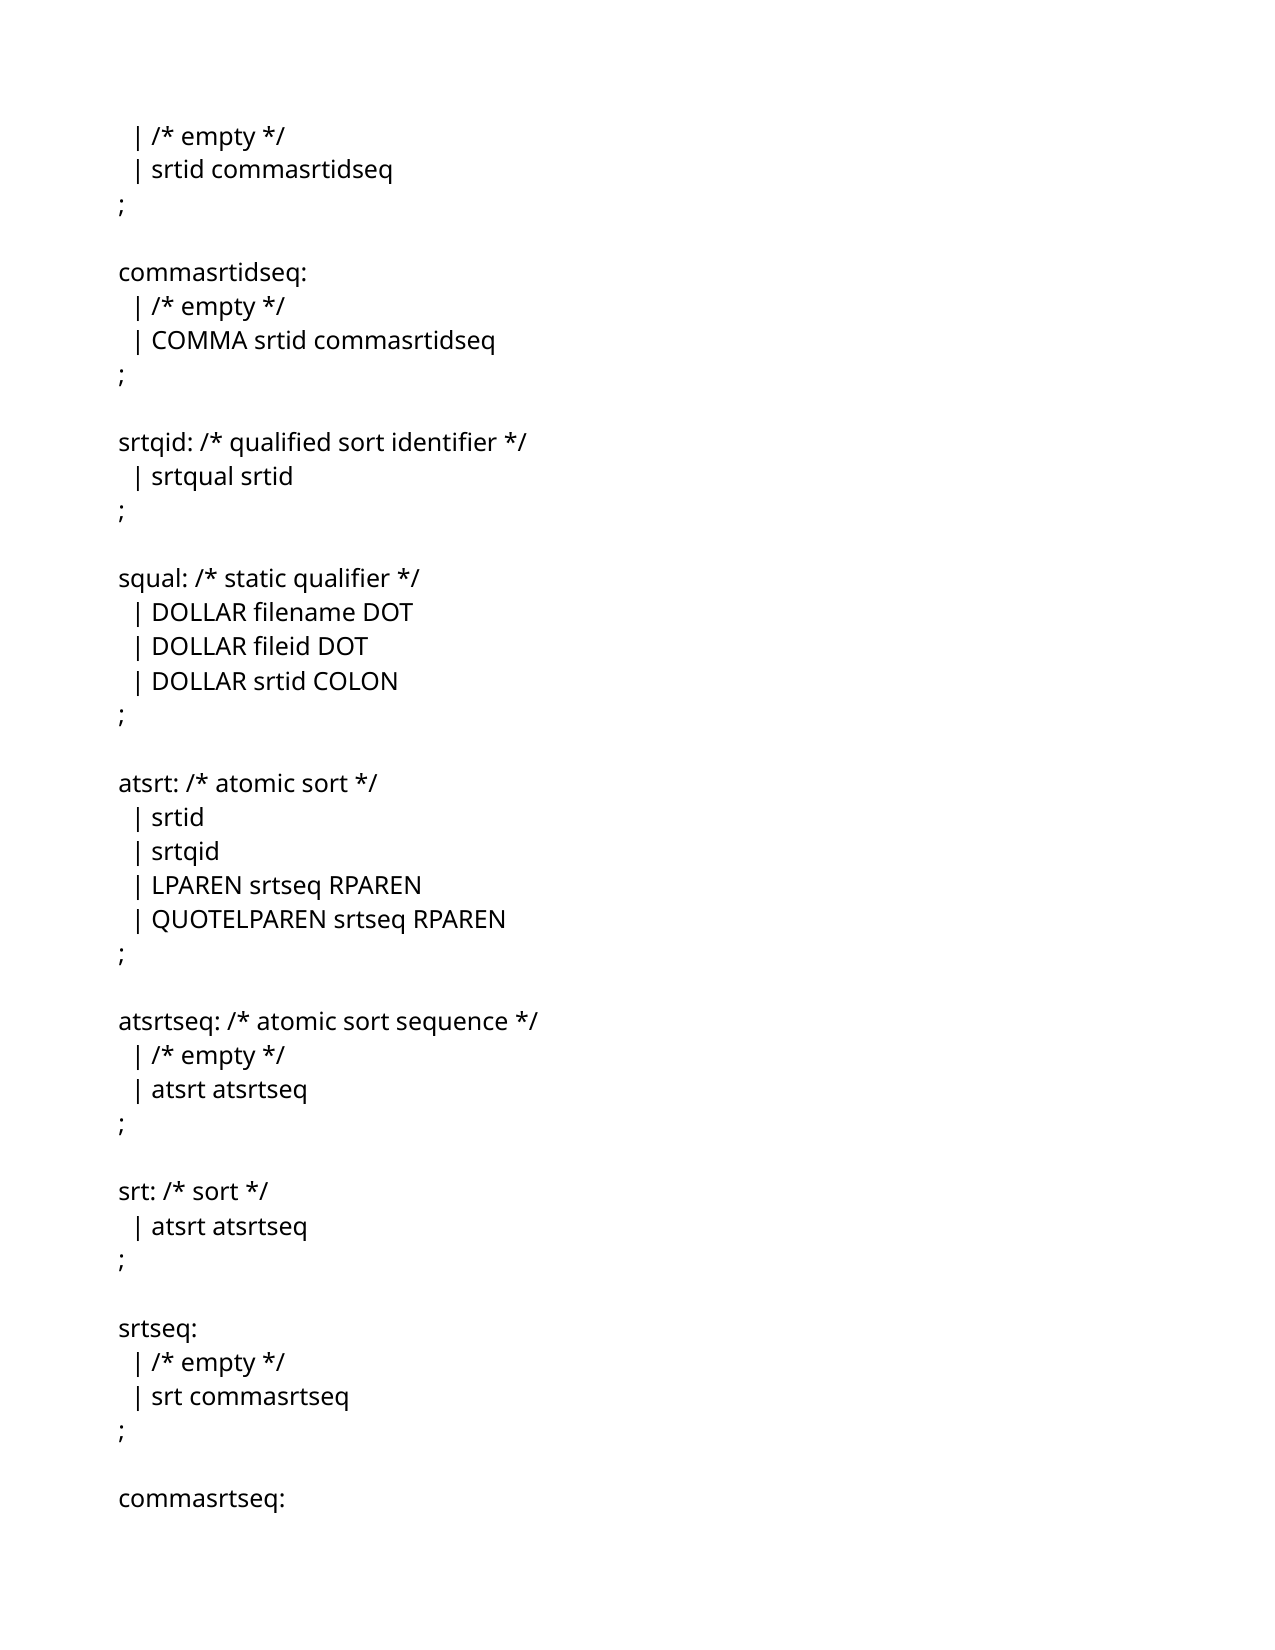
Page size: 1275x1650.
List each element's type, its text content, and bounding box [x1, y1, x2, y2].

text atsrtseq: /* atomic sort sequence */ [118, 1004, 1157, 1038]
text | srtqid [118, 833, 1157, 867]
text | DOLLAR srtid COLON [118, 663, 1157, 697]
text srt: /* sort */ [118, 1174, 1157, 1208]
text ; [118, 1242, 1157, 1276]
text | DOLLAR filename DOT [118, 595, 1157, 629]
text | DOLLAR fileid DOT [118, 629, 1157, 663]
text srtqid: /* qualified sort identifier */ [118, 425, 1157, 459]
text srtseq: [118, 1310, 1157, 1344]
text | atsrt atsrtseq [118, 1208, 1157, 1242]
text | /* empty */ [118, 1038, 1157, 1072]
text | srtid [118, 799, 1157, 833]
text | atsrt atsrtseq [118, 1072, 1157, 1106]
text | srtqual srtid [118, 459, 1157, 493]
text ; [118, 697, 1157, 731]
text | QUOTELPAREN srtseq RPAREN [118, 902, 1157, 936]
text commasrtseq: [118, 1481, 1157, 1515]
text | COMMA srtid commasrtidseq [118, 322, 1157, 357]
text | /* empty */ [118, 1344, 1157, 1378]
text ; [118, 186, 1157, 220]
text ; [118, 357, 1157, 391]
text ; [118, 936, 1157, 970]
text | LPAREN srtseq RPAREN [118, 867, 1157, 902]
text | srtid commasrtidseq [118, 152, 1157, 186]
text ; [118, 1106, 1157, 1140]
text | /* empty */ [118, 288, 1157, 322]
text ; [118, 1412, 1157, 1447]
text atsrt: /* atomic sort */ [118, 765, 1157, 799]
text ; [118, 493, 1157, 527]
text | /* empty */ [118, 118, 1157, 152]
text commasrtidseq: [118, 254, 1157, 288]
text squal: /* static qualifier */ [118, 561, 1157, 595]
text | srt commasrtseq [118, 1378, 1157, 1412]
